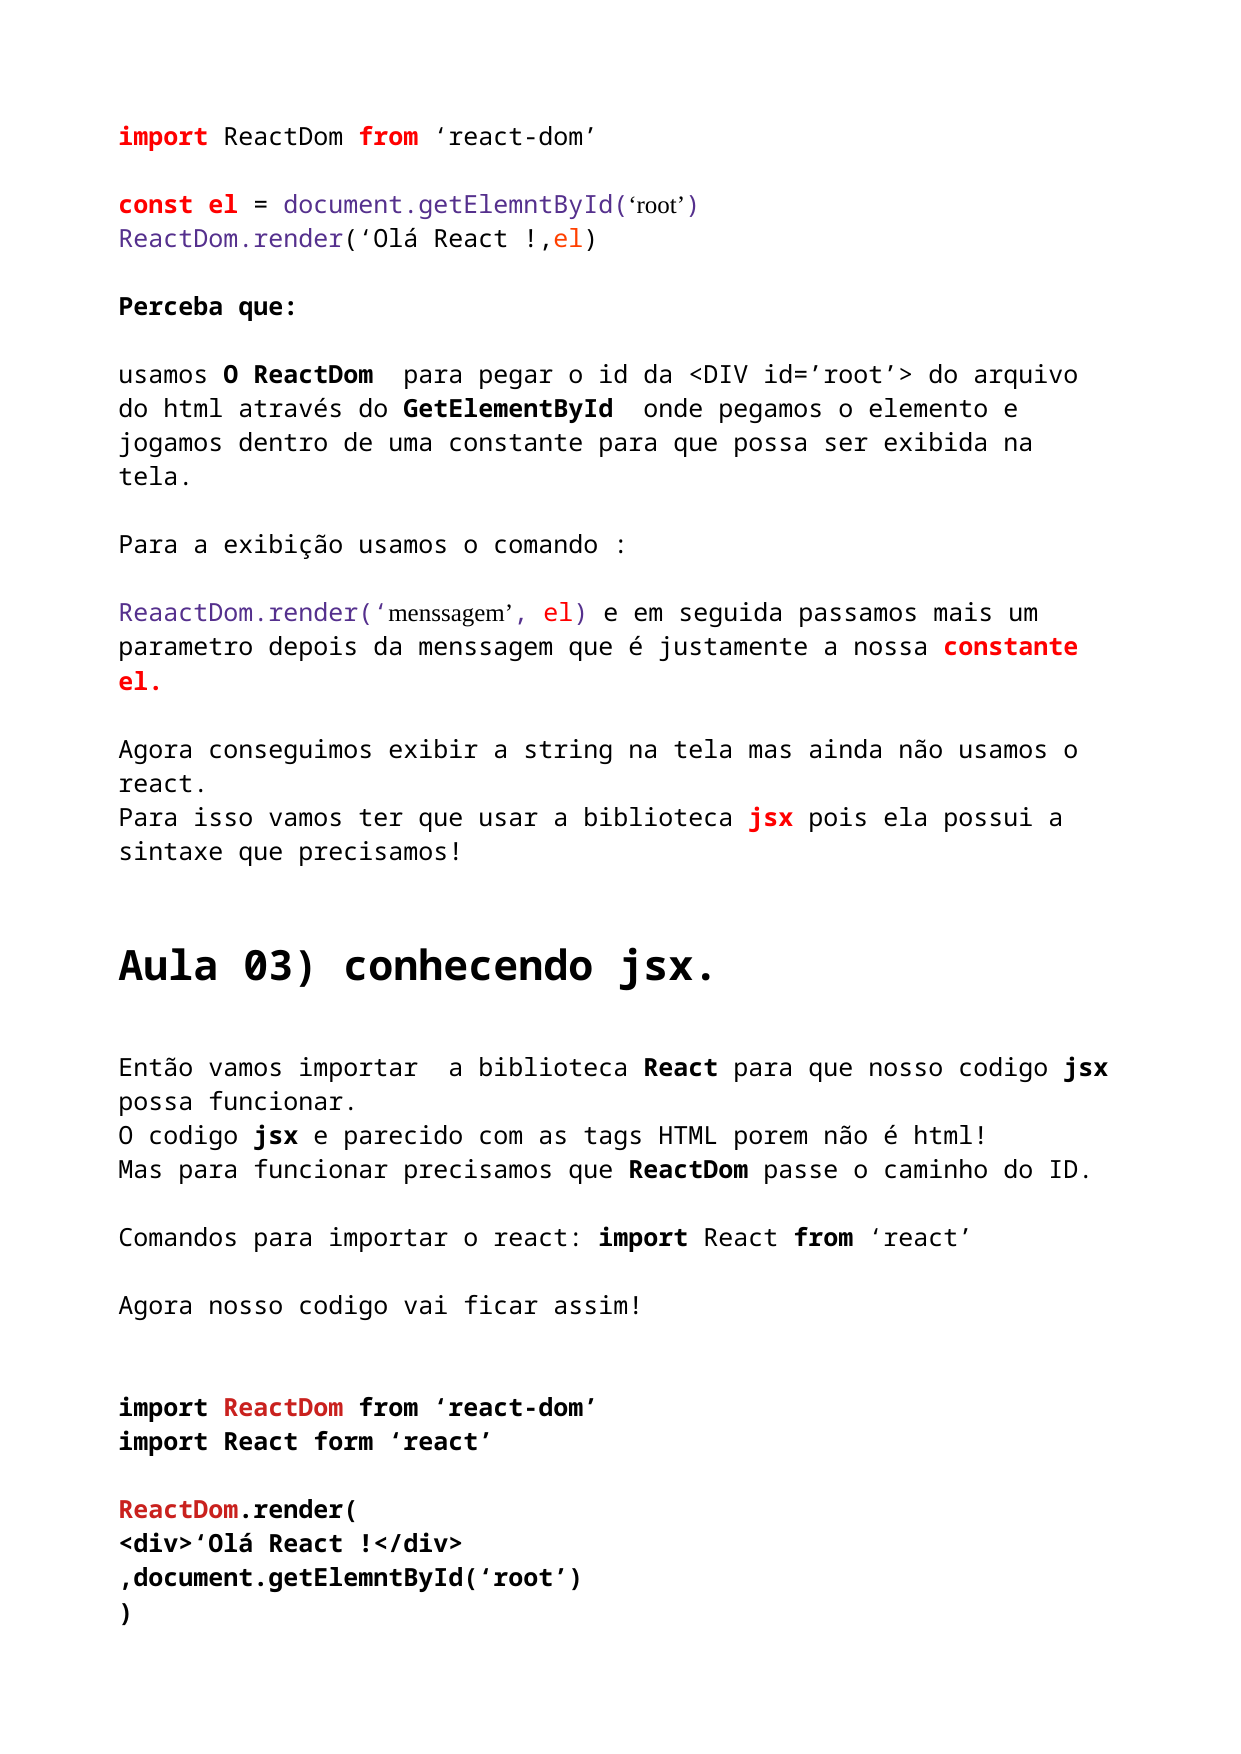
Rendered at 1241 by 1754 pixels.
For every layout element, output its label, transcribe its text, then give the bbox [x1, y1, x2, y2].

text Então vamos importar a biblioteca React para que nosso codigo jsx possa funcionar. [118, 1049, 1122, 1117]
text Aula 03) conhecendo jsx. [118, 936, 1122, 992]
text Comandos para importar o react: import React from ‘react’ [118, 1219, 1122, 1253]
text const el = document.getElemntById(‘root’) [118, 186, 1122, 220]
text usamos O ReactDom para pegar o id da <DIV id=’root’> do arquivo do html através do GetElementById onde pegamos o elemento e jogamos dentro de uma constante para que possa ser exibida na tela. [118, 357, 1122, 493]
text Para a exibição usamos o comando : [118, 527, 1122, 561]
text import ReactDom from ‘react-dom’ [118, 118, 1122, 152]
text ,document.getElemntById(‘root’) [118, 1560, 1122, 1594]
text Perceba que: [118, 288, 1122, 322]
text Agora nosso codigo vai ficar assim! [118, 1288, 1122, 1322]
text Agora conseguimos exibir a string na tela mas ainda não usamos o react. [118, 731, 1122, 799]
text Mas para funcionar precisamos que ReactDom passe o caminho do ID. [118, 1151, 1122, 1185]
text import React form ‘react’ [118, 1424, 1122, 1458]
text ReactDom.render(‘Olá React !,el) [118, 220, 1122, 254]
text O codigo jsx e parecido com as tags HTML porem não é html! [118, 1117, 1122, 1151]
text Para isso vamos ter que usar a biblioteca jsx pois ela possui a sintaxe que precisamos! [118, 799, 1122, 867]
text <div>‘Olá React !</div> [118, 1526, 1122, 1560]
text ReaactDom.render(‘menssagem’, el) e em seguida passamos mais um parametro depois da menssagem que é justamente a nossa constante el. [118, 595, 1122, 697]
text ReactDom.render( [118, 1492, 1122, 1526]
text import ReactDom from ‘react-dom’ [118, 1390, 1122, 1424]
text ) [118, 1594, 1122, 1628]
